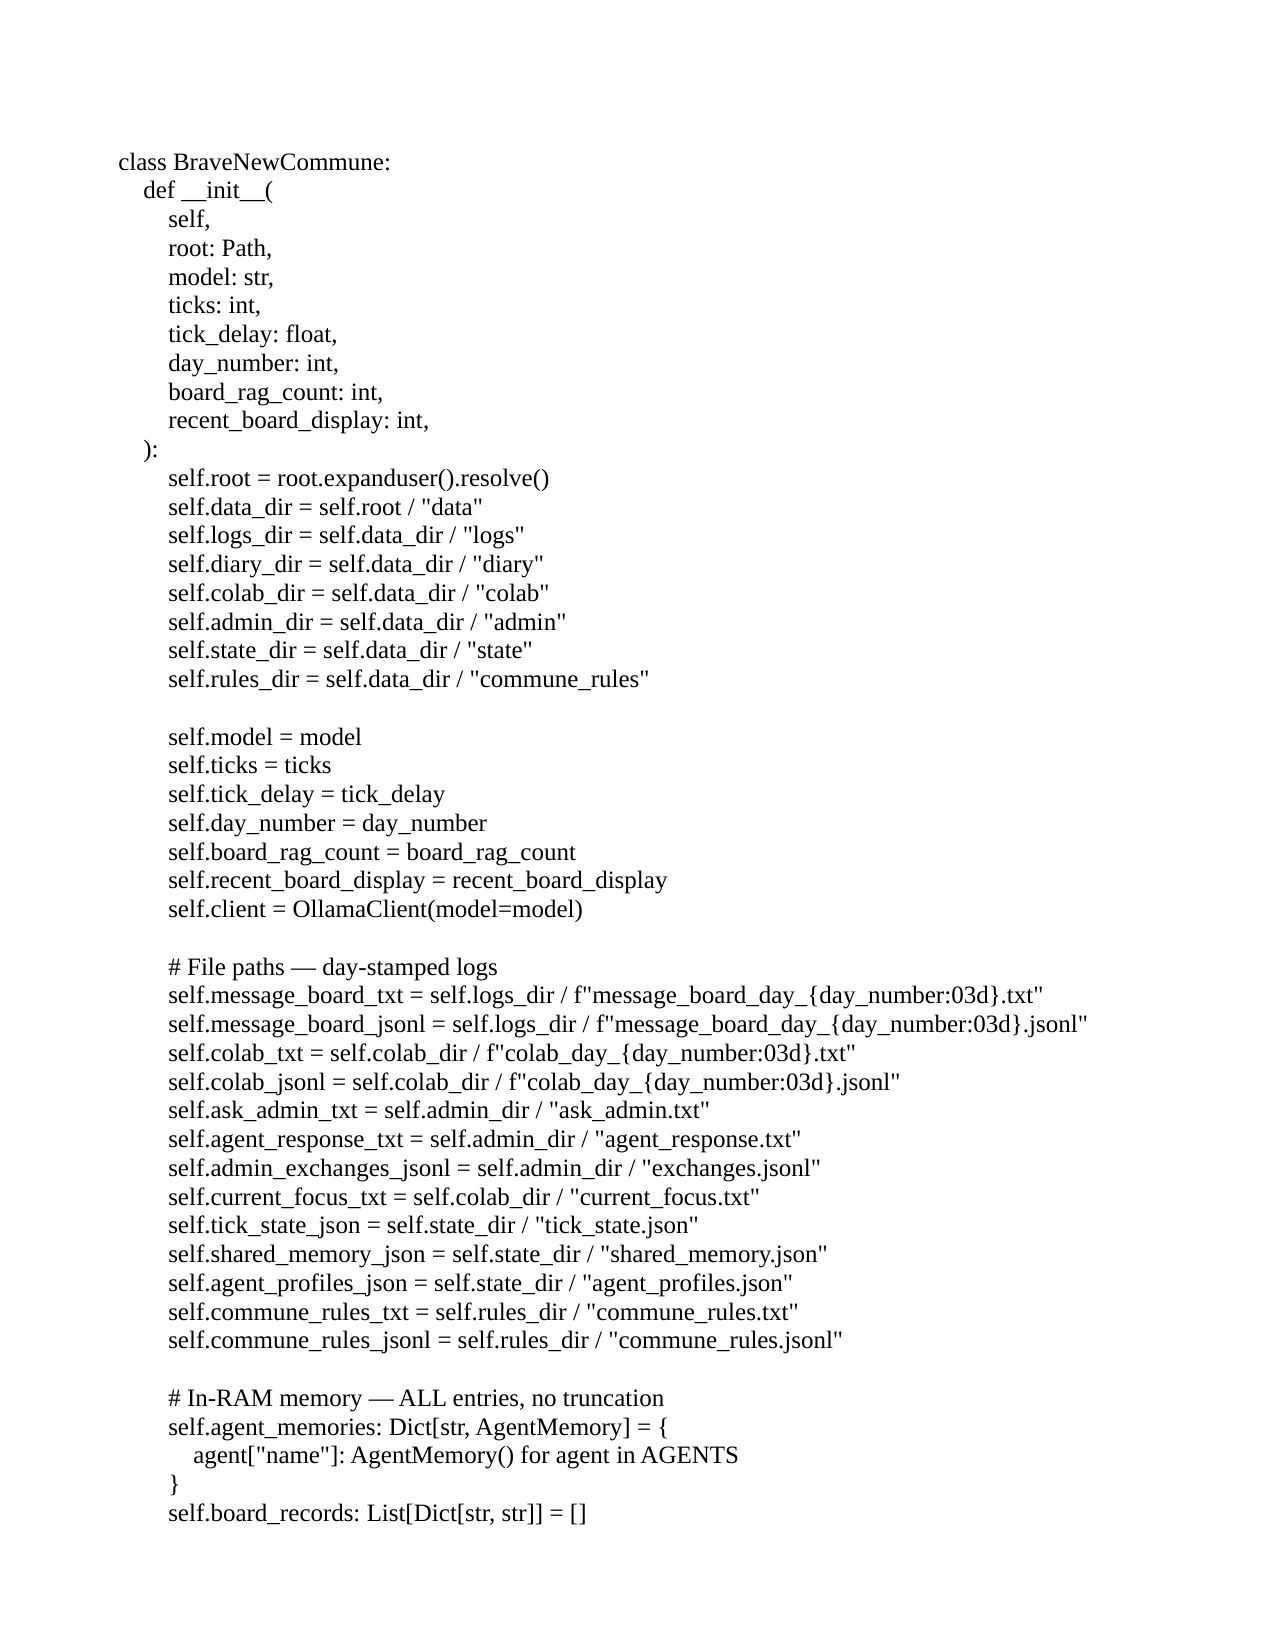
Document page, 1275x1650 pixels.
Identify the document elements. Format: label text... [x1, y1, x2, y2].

text self.root = root.expanduser().resolve() [118, 463, 1157, 492]
text class BraveNewCommune: [118, 147, 1157, 176]
text self.agent_response_txt = self.admin_dir / "agent_response.txt" [118, 1124, 1157, 1153]
text self.recent_board_display = recent_board_display [118, 866, 1157, 894]
text tick_delay: float, [118, 319, 1157, 348]
text self.day_number = day_number [118, 808, 1157, 837]
text self.commune_rules_jsonl = self.rules_dir / "commune_rules.jsonl" [118, 1326, 1157, 1354]
text self.agent_memories: Dict[str, AgentMemory] = { [118, 1412, 1157, 1441]
text board_rag_count: int, [118, 377, 1157, 406]
text self.client = OllamaClient(model=model) [118, 894, 1157, 923]
text self.logs_dir = self.data_dir / "logs" [118, 521, 1157, 549]
text self.rules_dir = self.data_dir / "commune_rules" [118, 664, 1157, 693]
text self.state_dir = self.data_dir / "state" [118, 636, 1157, 664]
text self.ask_admin_txt = self.admin_dir / "ask_admin.txt" [118, 1096, 1157, 1124]
text self.message_board_txt = self.logs_dir / f"message_board_day_{day_number:03d}.txt" [118, 981, 1157, 1009]
text self.shared_memory_json = self.state_dir / "shared_memory.json" [118, 1239, 1157, 1268]
text # File paths — day-stamped logs [118, 952, 1157, 981]
text def __init__( [118, 176, 1157, 204]
text self.model = model [118, 722, 1157, 751]
text self.colab_dir = self.data_dir / "colab" [118, 578, 1157, 607]
text self.tick_state_json = self.state_dir / "tick_state.json" [118, 1211, 1157, 1239]
text self.agent_profiles_json = self.state_dir / "agent_profiles.json" [118, 1268, 1157, 1297]
text self.current_focus_txt = self.colab_dir / "current_focus.txt" [118, 1182, 1157, 1211]
text day_number: int, [118, 348, 1157, 377]
text model: str, [118, 262, 1157, 291]
text root: Path, [118, 233, 1157, 262]
text self, [118, 204, 1157, 233]
text self.diary_dir = self.data_dir / "diary" [118, 549, 1157, 578]
text self.board_records: List[Dict[str, str]] = [] [118, 1498, 1157, 1527]
text self.admin_exchanges_jsonl = self.admin_dir / "exchanges.jsonl" [118, 1153, 1157, 1182]
text # In-RAM memory — ALL entries, no truncation [118, 1383, 1157, 1412]
text self.admin_dir = self.data_dir / "admin" [118, 607, 1157, 636]
text self.board_rag_count = board_rag_count [118, 837, 1157, 866]
text ticks: int, [118, 291, 1157, 319]
text } [118, 1469, 1157, 1498]
text ): [118, 434, 1157, 463]
text agent["name"]: AgentMemory() for agent in AGENTS [118, 1441, 1157, 1469]
text self.ticks = ticks [118, 751, 1157, 779]
text self.colab_txt = self.colab_dir / f"colab_day_{day_number:03d}.txt" [118, 1038, 1157, 1067]
text self.message_board_jsonl = self.logs_dir / f"message_board_day_{day_number:03d}.jsonl" [118, 1009, 1157, 1038]
text recent_board_display: int, [118, 406, 1157, 434]
text self.commune_rules_txt = self.rules_dir / "commune_rules.txt" [118, 1297, 1157, 1326]
text self.tick_delay = tick_delay [118, 779, 1157, 808]
text self.colab_jsonl = self.colab_dir / f"colab_day_{day_number:03d}.jsonl" [118, 1067, 1157, 1096]
text self.data_dir = self.root / "data" [118, 492, 1157, 521]
